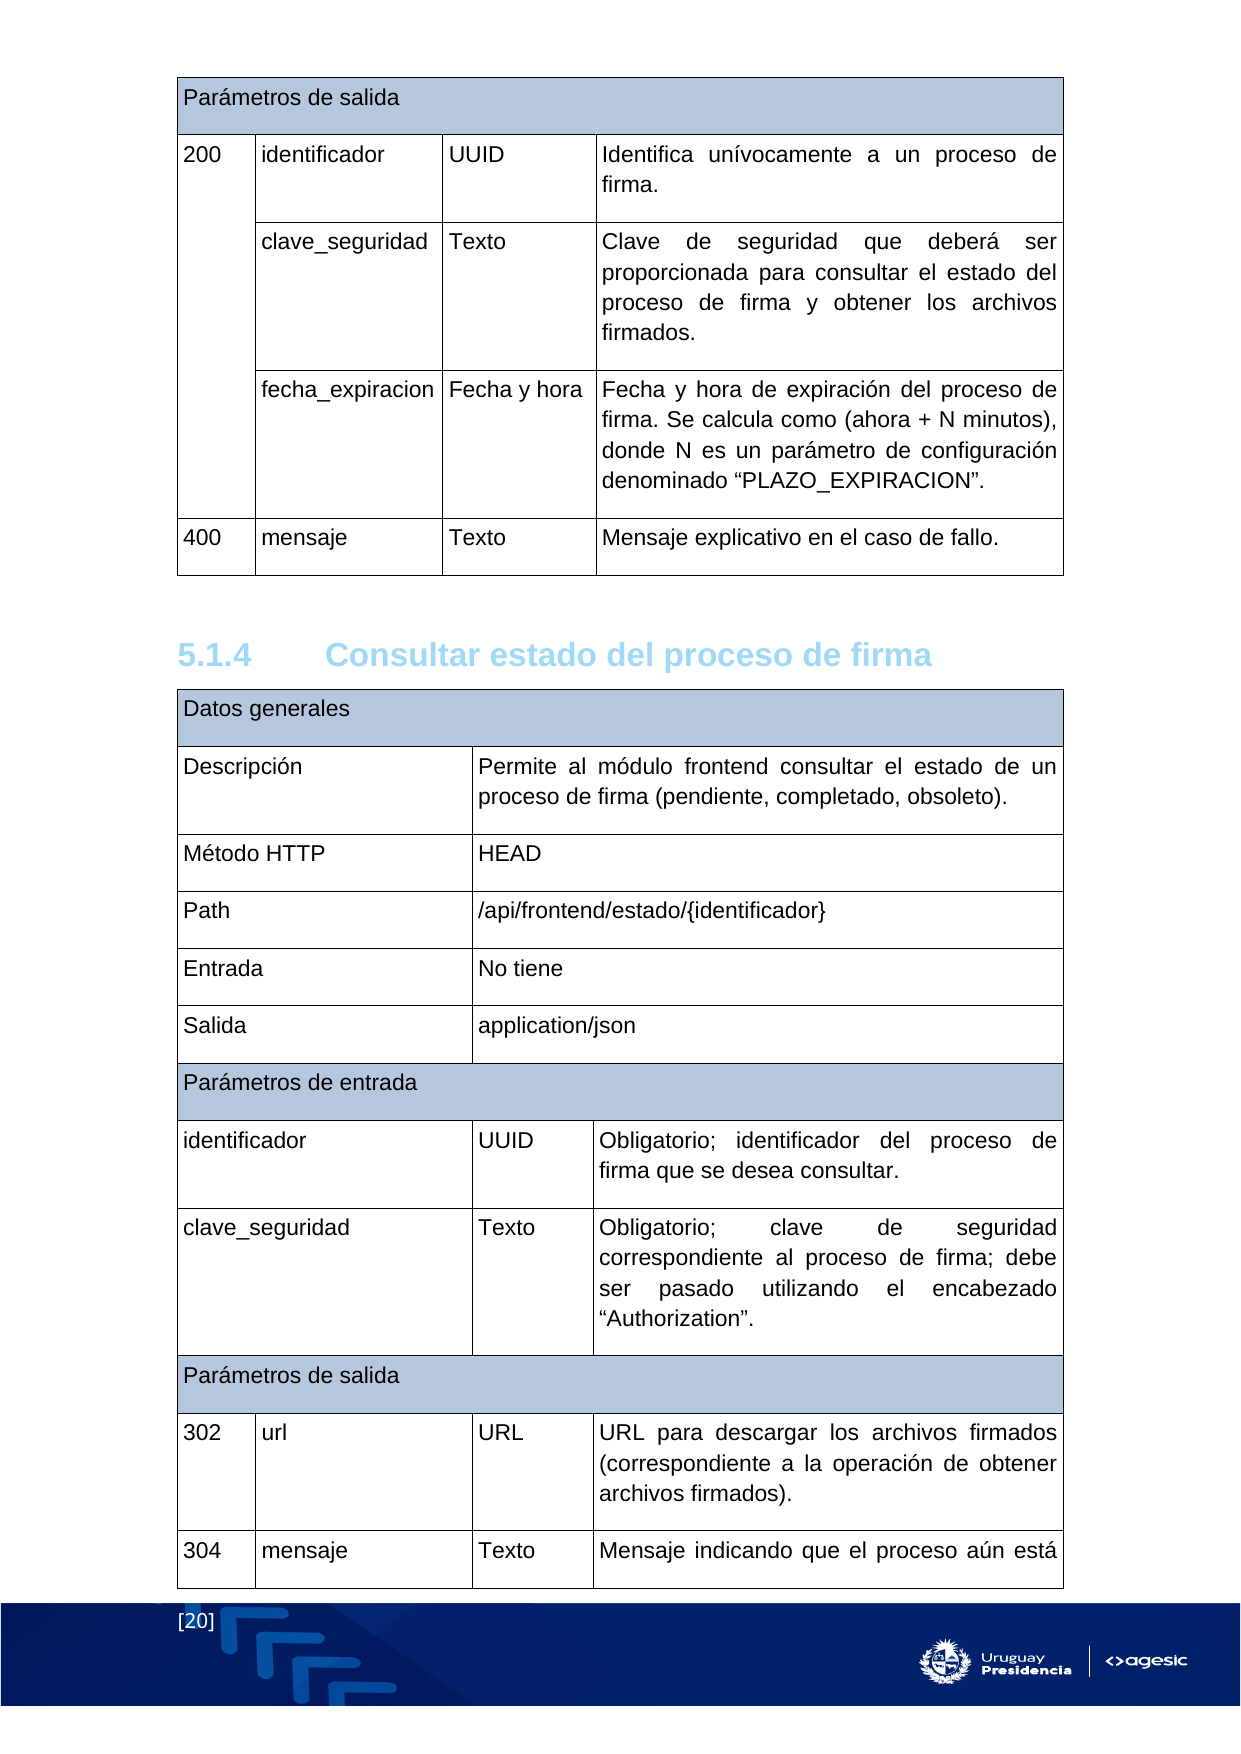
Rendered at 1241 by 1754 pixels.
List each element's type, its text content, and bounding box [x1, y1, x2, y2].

table_cell clave_seguridad [178, 1209, 472, 1355]
table_cell url [256, 1414, 472, 1530]
table_cell Salida [178, 1006, 472, 1063]
table_cell Identifica unívocamente a un proceso de firma. [597, 135, 1063, 222]
table_cell identificador [256, 135, 442, 222]
table_cell Fecha y hora [443, 371, 596, 517]
table_cell 400 [178, 519, 255, 575]
table_cell Texto [443, 223, 596, 369]
table_cell Parámetros de salida [178, 1356, 1063, 1413]
table_cell Parámetros de salida [178, 78, 1063, 134]
table_cell Mensaje indicando que el proceso aún está [594, 1531, 1063, 1588]
table_cell application/json [473, 1006, 1063, 1063]
table_cell mensaje [256, 519, 442, 575]
table_cell Fecha y hora de expiración del proceso de firma. Se calcula como (ahora + N minutos), donde N es un parámetro de configuración denominado “PLAZO_EXPIRACION”. [597, 371, 1063, 517]
table_cell identificador [178, 1121, 472, 1207]
table_cell Obligatorio; clave de seguridad correspondiente al proceso de firma; debe ser pasado utilizando el encabezado “Authorization”. [594, 1209, 1063, 1355]
picture [0, 1603, 1241, 1706]
table_cell Descripción [178, 747, 472, 833]
table_cell Método HTTP [178, 835, 472, 891]
table_cell Mensaje explicativo en el caso de fallo. [597, 519, 1063, 575]
table_cell HEAD [473, 835, 1063, 891]
table_cell UUID [473, 1121, 593, 1207]
table_cell Texto [473, 1531, 593, 1588]
table_cell clave_seguridad [256, 223, 442, 369]
table_cell Parámetros de entrada [178, 1064, 1063, 1120]
table_cell URL para descargar los archivos firmados (correspondiente a la operación de obtener archivos firmados). [594, 1414, 1063, 1530]
table_cell 302 [178, 1414, 255, 1530]
table_cell 304 [178, 1531, 255, 1588]
table_cell URL [473, 1414, 593, 1530]
table_cell Entrada [178, 949, 472, 1005]
table_cell fecha_expiracion [256, 371, 442, 517]
table_header Datos generales [178, 690, 1063, 746]
subtitle Consultar estado del proceso de firma [177, 635, 1063, 673]
table_cell Texto [443, 519, 596, 575]
table_cell 200 [178, 135, 255, 517]
table_cell Obligatorio; identificador del proceso de firma que se desea consultar. [594, 1121, 1063, 1207]
table_cell Clave de seguridad que deberá ser proporcionada para consultar el estado del proceso de firma y obtener los archivos firmados. [597, 223, 1063, 369]
table_cell UUID [443, 135, 596, 222]
table_cell /api/frontend/estado/{identificador} [473, 892, 1063, 948]
table_cell Texto [473, 1209, 593, 1355]
table_cell mensaje [256, 1531, 472, 1588]
table_cell Permite al módulo frontend consultar el estado de un proceso de firma (pendiente, completado, obsoleto). [473, 747, 1063, 833]
table_cell No tiene [473, 949, 1063, 1005]
table_cell Path [178, 892, 472, 948]
